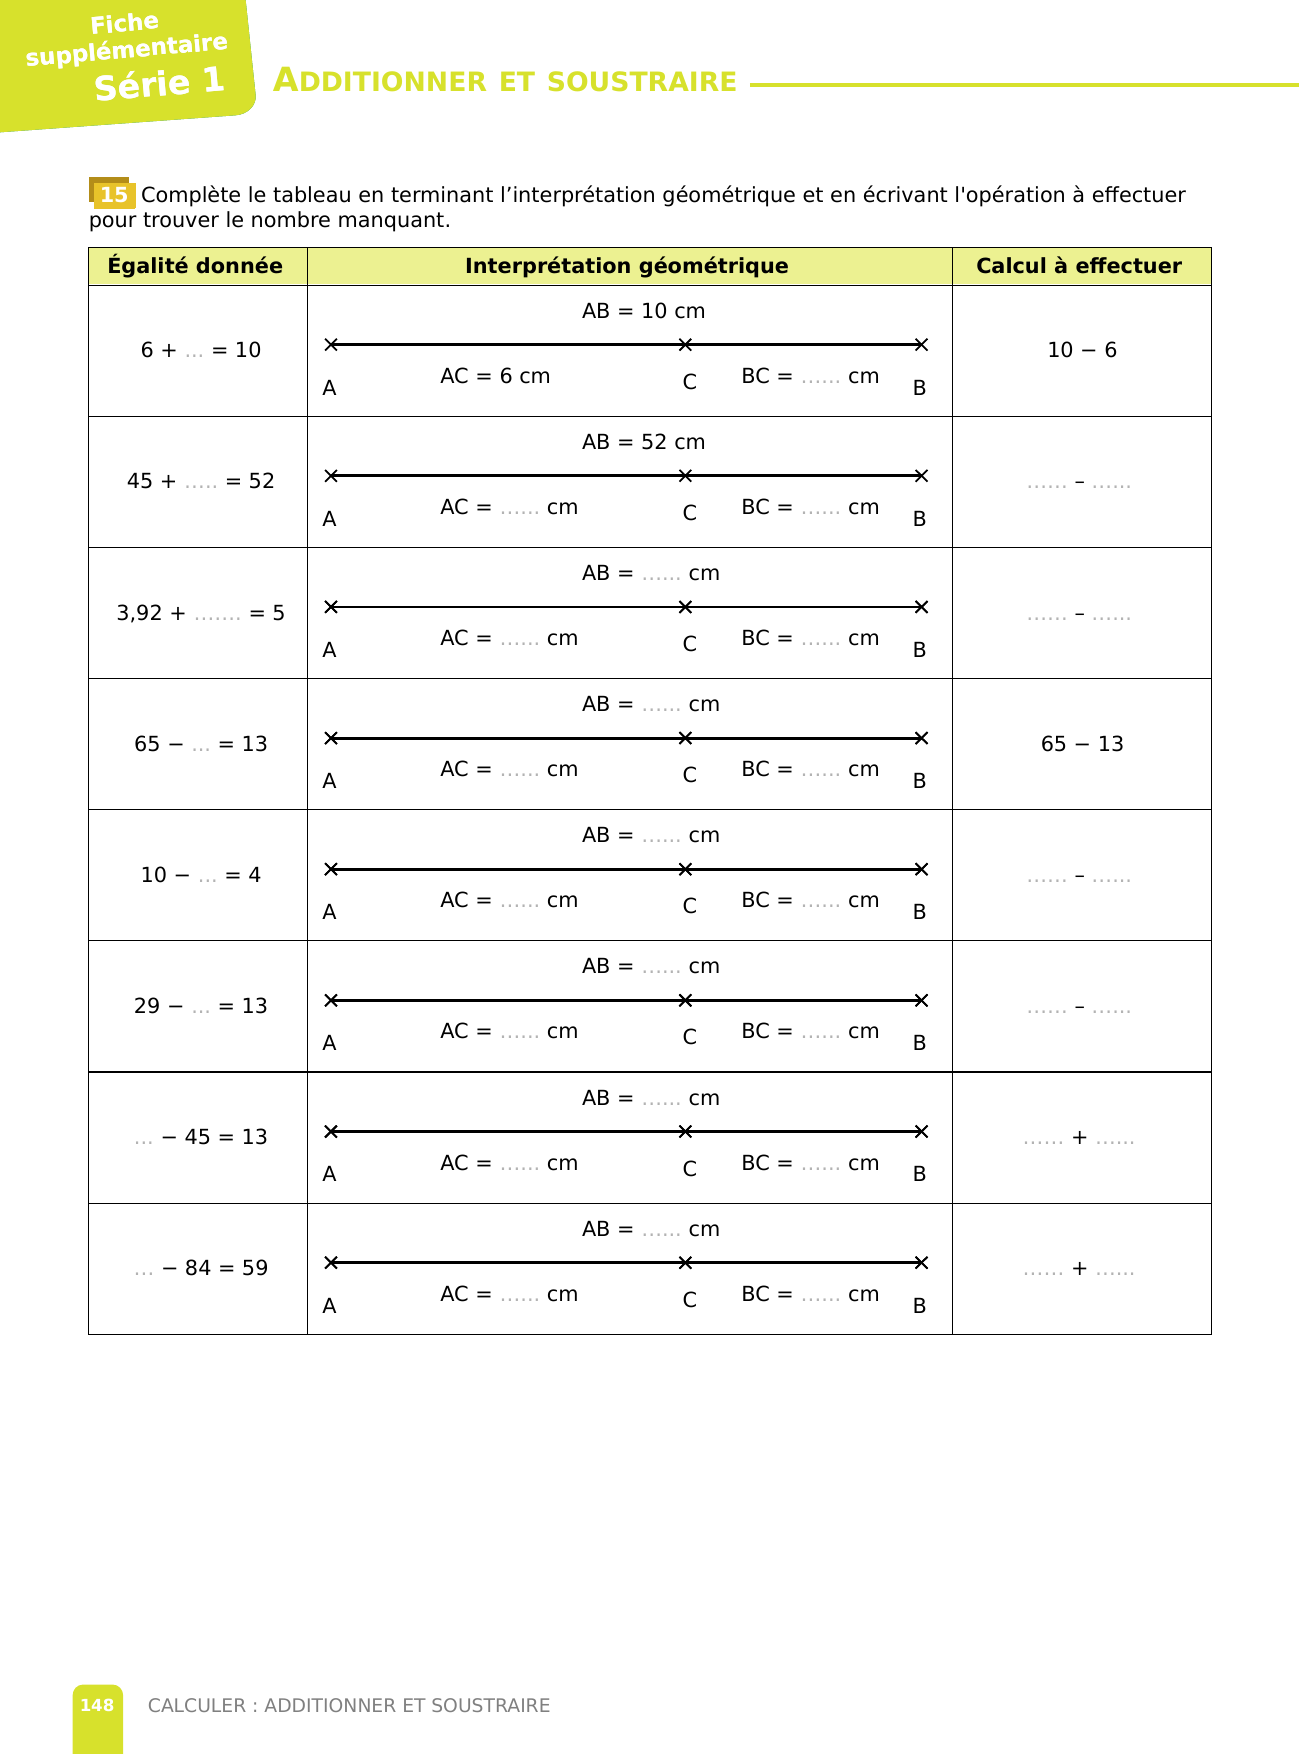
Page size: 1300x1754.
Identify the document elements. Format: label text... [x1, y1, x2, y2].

table_cell [308, 810, 952, 940]
table_cell 65 − ... = 13 [89, 679, 307, 809]
table_cell 45 + ….. = 52 [89, 417, 307, 547]
table_cell …… – …... [953, 810, 1211, 940]
subtitle Complète le tableau en terminant l’interprétation géométrique et en écrivant l'opération à effectuer pour trouver le nombre manquant. [88, 177, 1211, 232]
table_cell 3,92 + ……. = 5 [89, 548, 307, 678]
table_cell 6 + ... = 10 [89, 286, 307, 416]
table_cell …… – …... [953, 548, 1211, 678]
table_cell [308, 941, 952, 1071]
table_cell …… + …... [953, 1204, 1211, 1334]
table_cell [308, 286, 952, 416]
table_header Interprétation géométrique [308, 248, 952, 284]
table_cell [308, 417, 952, 547]
table_cell [308, 679, 952, 809]
table_header Calcul à effectuer [953, 248, 1211, 284]
table_cell [308, 1073, 952, 1202]
table_cell ... − 45 = 13 [89, 1073, 307, 1202]
table_cell … − 84 = 59 [89, 1204, 307, 1334]
table_cell [308, 548, 952, 678]
table_cell [308, 1204, 952, 1334]
table_cell …… – …... [953, 417, 1211, 547]
table_cell 29 − ... = 13 [89, 941, 307, 1071]
table_cell 10 − 6 [953, 286, 1211, 416]
table_cell …… + …... [953, 1073, 1211, 1202]
table_cell 10 − ... = 4 [89, 810, 307, 940]
table_cell …… – …... [953, 941, 1211, 1071]
table_cell 65 − 13 [953, 679, 1211, 809]
table_header Égalité donnée [89, 248, 307, 284]
